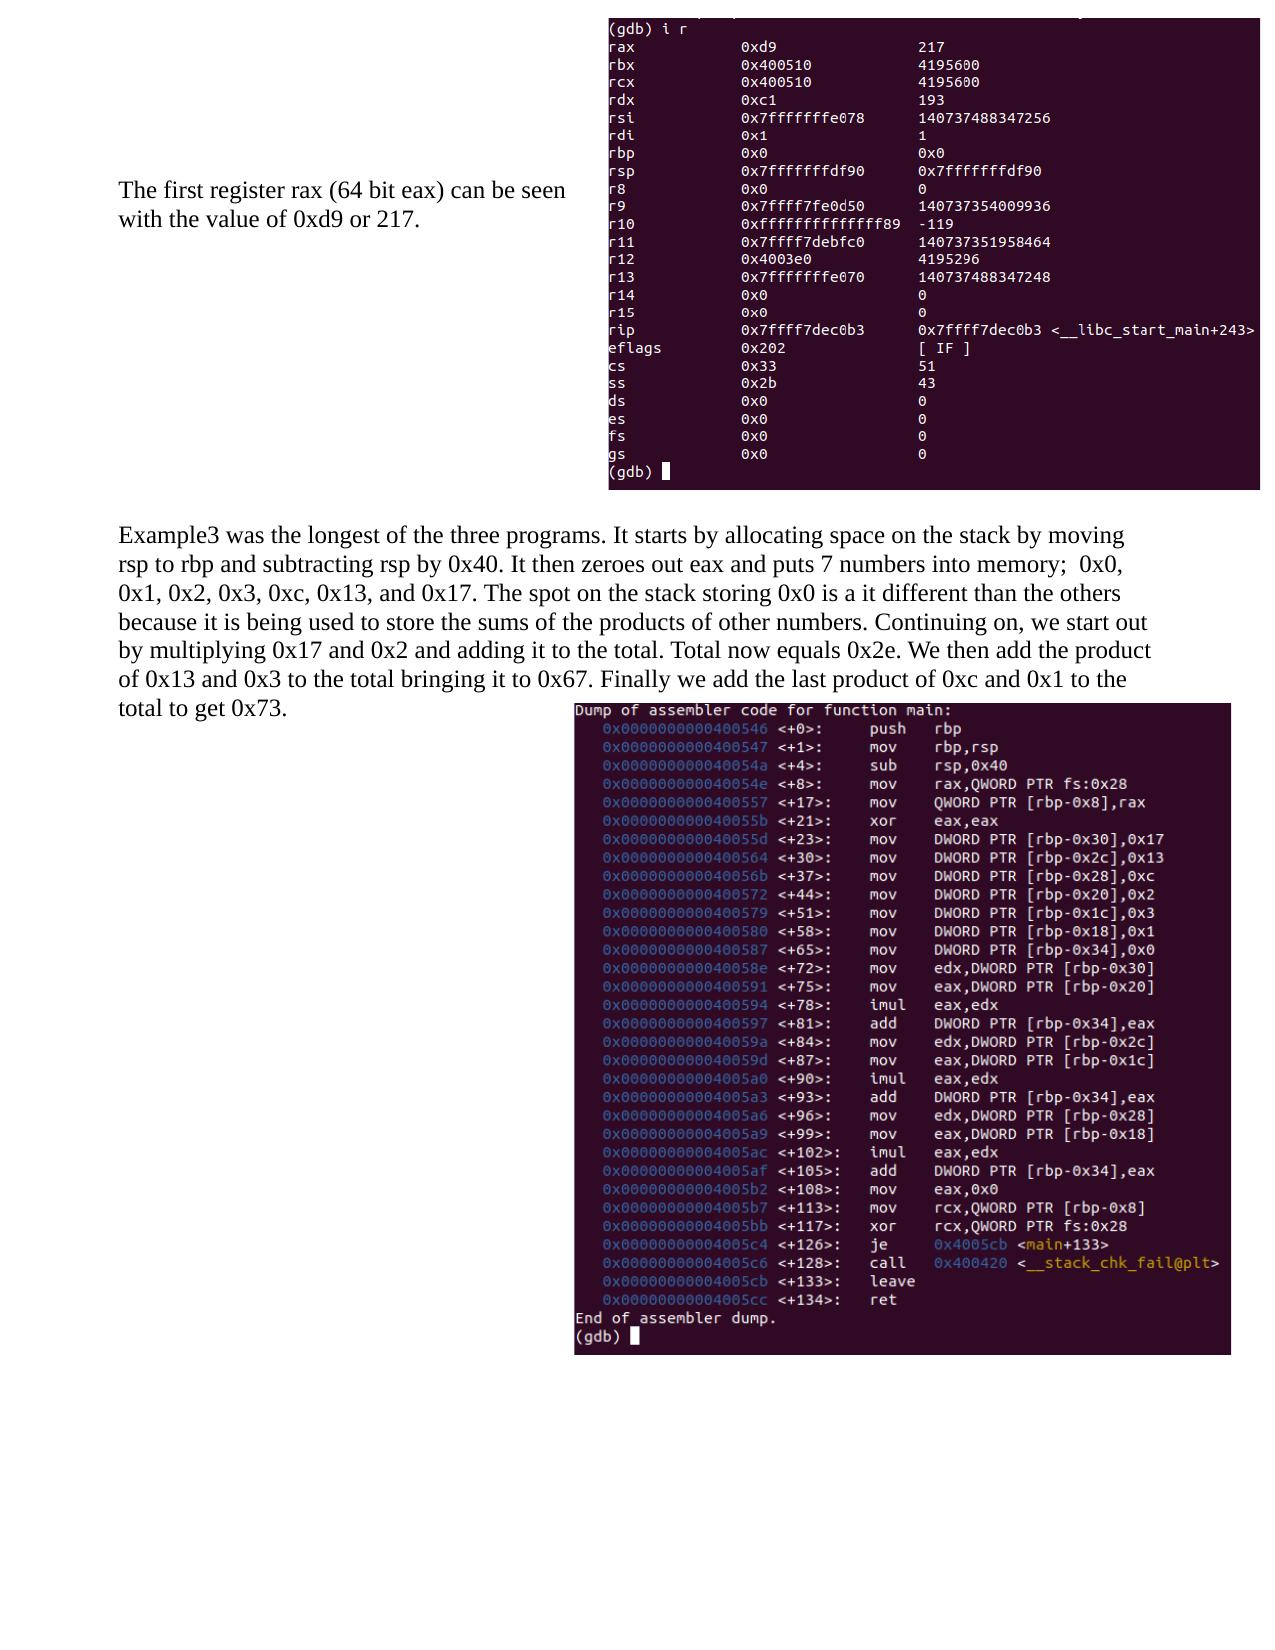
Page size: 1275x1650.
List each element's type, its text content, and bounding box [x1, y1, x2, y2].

picture [574, 703, 1232, 1355]
text Example3 was the longest of the three programs. It starts by allocating space on the stack by moving rsp to rbp and subtracting rsp by 0x40. It then zeroes out eax and puts 7 numbers into memory; 0x0, 0x1, 0x2, 0x3, 0xc, 0x13, and 0x17. The spot on the stack storing 0x0 is a it different than the others because it is being used to store the sums of the products of other numbers. Continuing on, we start out by multiplying 0x17 and 0x2 and adding it to the total. Total now equals 0x2e. We then add the product of 0x13 and 0x3 to the total bringing it to 0x67. Finally we add the last product of 0xc and 0x1 to the total to get 0x73. [118, 521, 1157, 722]
picture [608, 18, 1261, 490]
text The first register rax (64 bit eax) can be seen with the value of 0xd9 or 217. [118, 176, 608, 233]
